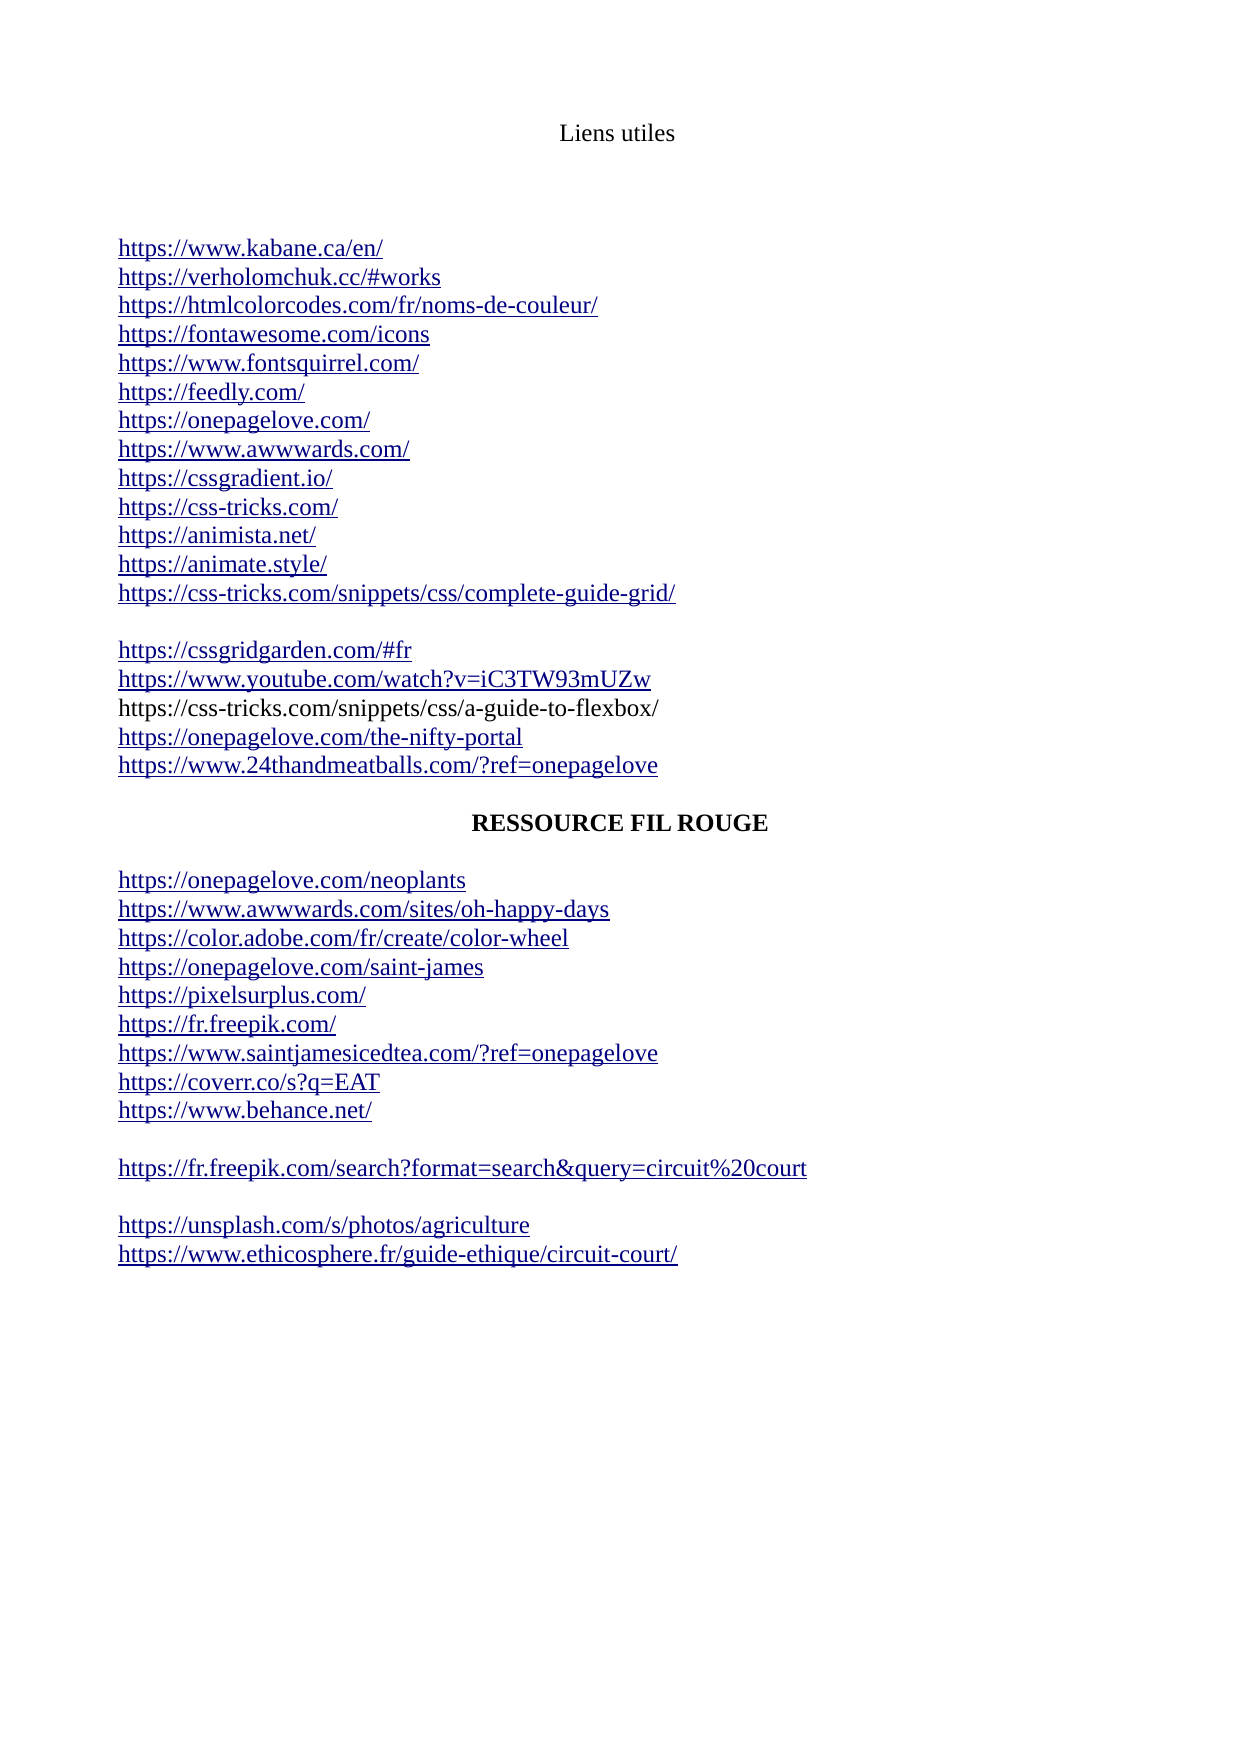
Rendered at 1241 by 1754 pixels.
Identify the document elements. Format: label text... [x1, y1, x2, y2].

text Liens utiles [118, 118, 1122, 147]
text https://onepagelove.com/neoplants [118, 866, 1122, 894]
text https://feedly.com/ [118, 377, 1122, 406]
text https://fr.freepik.com/search?format=search&query=circuit%20court [118, 1153, 1122, 1182]
text https://www.24thandmeatballs.com/?ref=onepagelove [118, 751, 1122, 779]
text https://www.youtube.com/watch?v=iC3TW93mUZw [118, 664, 1122, 693]
text https://www.behance.net/ [118, 1096, 1122, 1124]
text https://animista.net/ [118, 521, 1122, 549]
text https://cssgridgarden.com/#fr [118, 636, 1122, 664]
text https://onepagelove.com/the-nifty-portal [118, 722, 1122, 751]
text https://verholomchuk.cc/#works [118, 262, 1122, 291]
text https://www.ethicosphere.fr/guide-ethique/circuit-court/ [118, 1239, 1122, 1268]
text https://color.adobe.com/fr/create/color-wheel [118, 923, 1122, 952]
text https://cssgradient.io/ [118, 463, 1122, 492]
text https://css-tricks.com/ [118, 492, 1122, 521]
text https://www.fontsquirrel.com/ [118, 348, 1122, 377]
text https://css-tricks.com/snippets/css/a-guide-to-flexbox/ [118, 693, 1122, 722]
text https://onepagelove.com/ [118, 406, 1122, 434]
text https://css-tricks.com/snippets/css/complete-guide-grid/ [118, 578, 1122, 607]
text https://www.kabane.ca/en/ [118, 233, 1122, 262]
text RESSOURCE FIL ROUGE [118, 808, 1122, 837]
text https://onepagelove.com/saint-james [118, 952, 1122, 981]
text https://animate.style/ [118, 549, 1122, 578]
text https://unsplash.com/s/photos/agriculture [118, 1211, 1122, 1239]
text https://www.awwwards.com/sites/oh-happy-days [118, 894, 1122, 923]
text https://coverr.co/s?q=EAT [118, 1067, 1122, 1096]
text https://www.saintjamesicedtea.com/?ref=onepagelove [118, 1038, 1122, 1067]
text https://pixelsurplus.com/ [118, 981, 1122, 1009]
text https://fr.freepik.com/ [118, 1009, 1122, 1038]
text https://htmlcolorcodes.com/fr/noms-de-couleur/ [118, 291, 1122, 319]
text https://www.awwwards.com/ [118, 434, 1122, 463]
text https://fontawesome.com/icons [118, 319, 1122, 348]
